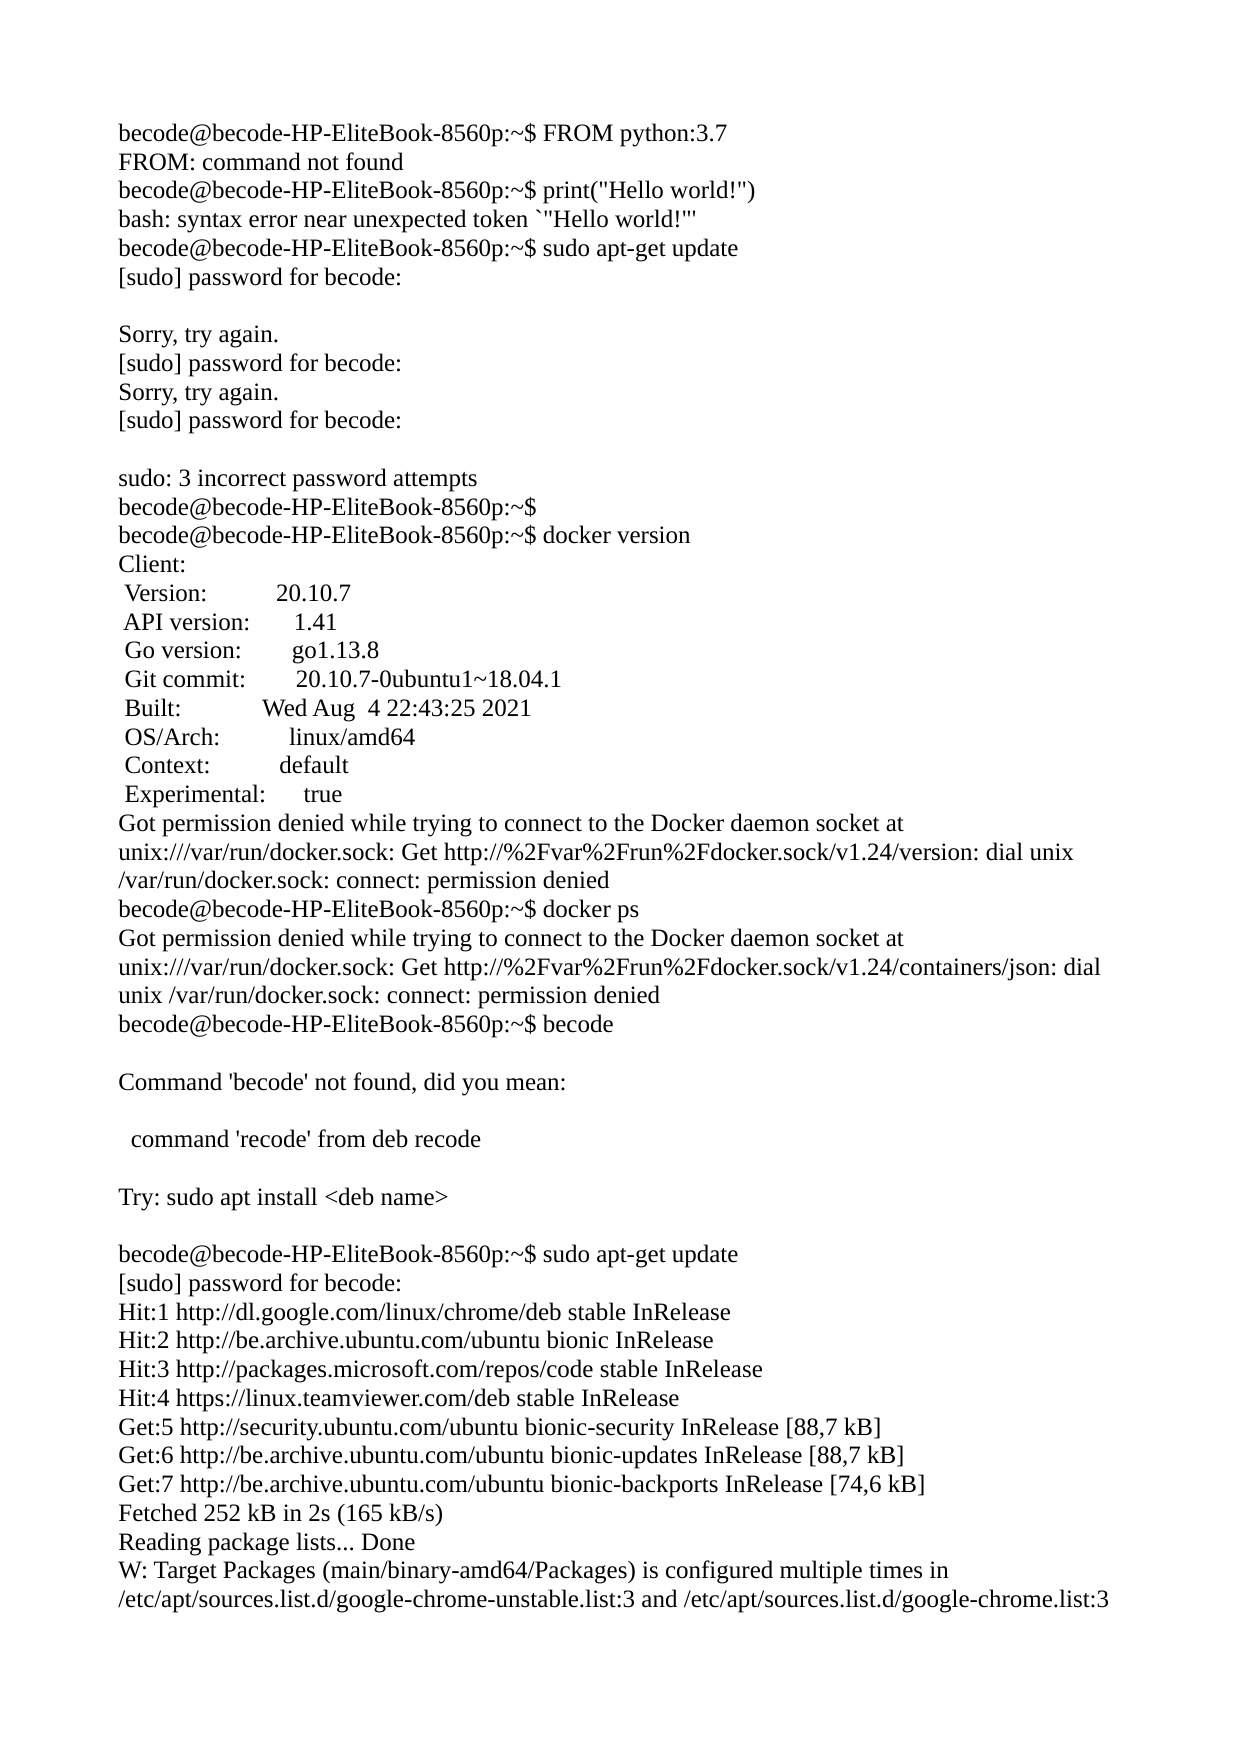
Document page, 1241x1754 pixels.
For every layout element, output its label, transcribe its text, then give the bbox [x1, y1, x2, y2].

text Context: default [118, 751, 1122, 779]
text becode@becode-HP-EliteBook-8560p:~$ print("Hello world!") [118, 176, 1122, 204]
text [sudo] password for becode: [118, 348, 1122, 377]
text Git commit: 20.10.7-0ubuntu1~18.04.1 [118, 664, 1122, 693]
text Version: 20.10.7 [118, 578, 1122, 607]
text [sudo] password for becode: [118, 1268, 1122, 1297]
text Sorry, try again. [118, 377, 1122, 406]
text becode@becode-HP-EliteBook-8560p:~$ sudo apt-get update [118, 1239, 1122, 1268]
text Client: [118, 549, 1122, 578]
text becode@becode-HP-EliteBook-8560p:~$ docker version [118, 521, 1122, 549]
text becode@becode-HP-EliteBook-8560p:~$ [118, 492, 1122, 521]
text Get:7 http://be.archive.ubuntu.com/ubuntu bionic-backports InRelease [74,6 kB] [118, 1469, 1122, 1498]
text Built: Wed Aug 4 22:43:25 2021 [118, 693, 1122, 722]
text sudo: 3 incorrect password attempts [118, 463, 1122, 492]
text Hit:1 http://dl.google.com/linux/chrome/deb stable InRelease [118, 1297, 1122, 1326]
text [sudo] password for becode: [118, 406, 1122, 434]
text Experimental: true [118, 779, 1122, 808]
text Command 'becode' not found, did you mean: [118, 1067, 1122, 1096]
text bash: syntax error near unexpected token `"Hello world!"' [118, 204, 1122, 233]
text Hit:2 http://be.archive.ubuntu.com/ubuntu bionic InRelease [118, 1326, 1122, 1354]
text Got permission denied while trying to connect to the Docker daemon socket at unix:///var/run/docker.sock: Get http://%2Fvar%2Frun%2Fdocker.sock/v1.24/version: dial unix /var/run/docker.sock: connect: permission denied [118, 808, 1122, 894]
text OS/Arch: linux/amd64 [118, 722, 1122, 751]
text Reading package lists... Done [118, 1527, 1122, 1556]
text W: Target Packages (main/binary-amd64/Packages) is configured multiple times in /etc/apt/sources.list.d/google-chrome-unstable.list:3 and /etc/apt/sources.list.d/google-chrome.list:3 [118, 1556, 1122, 1613]
text [sudo] password for becode: [118, 262, 1122, 291]
text Hit:3 http://packages.microsoft.com/repos/code stable InRelease [118, 1354, 1122, 1383]
text Try: sudo apt install <deb name> [118, 1182, 1122, 1211]
text becode@becode-HP-EliteBook-8560p:~$ sudo apt-get update [118, 233, 1122, 262]
text Got permission denied while trying to connect to the Docker daemon socket at unix:///var/run/docker.sock: Get http://%2Fvar%2Frun%2Fdocker.sock/v1.24/containers/json: dial unix /var/run/docker.sock: connect: permission denied [118, 923, 1122, 1009]
text becode@becode-HP-EliteBook-8560p:~$ becode [118, 1009, 1122, 1038]
text command 'recode' from deb recode [118, 1124, 1122, 1153]
text Get:6 http://be.archive.ubuntu.com/ubuntu bionic-updates InRelease [88,7 kB] [118, 1441, 1122, 1469]
text becode@becode-HP-EliteBook-8560p:~$ FROM python:3.7 [118, 118, 1122, 147]
text becode@becode-HP-EliteBook-8560p:~$ docker ps [118, 894, 1122, 923]
text FROM: command not found [118, 147, 1122, 176]
text Sorry, try again. [118, 319, 1122, 348]
text Get:5 http://security.ubuntu.com/ubuntu bionic-security InRelease [88,7 kB] [118, 1412, 1122, 1441]
text Go version: go1.13.8 [118, 636, 1122, 664]
text API version: 1.41 [118, 607, 1122, 636]
text Fetched 252 kB in 2s (165 kB/s) [118, 1498, 1122, 1527]
text Hit:4 https://linux.teamviewer.com/deb stable InRelease [118, 1383, 1122, 1412]
